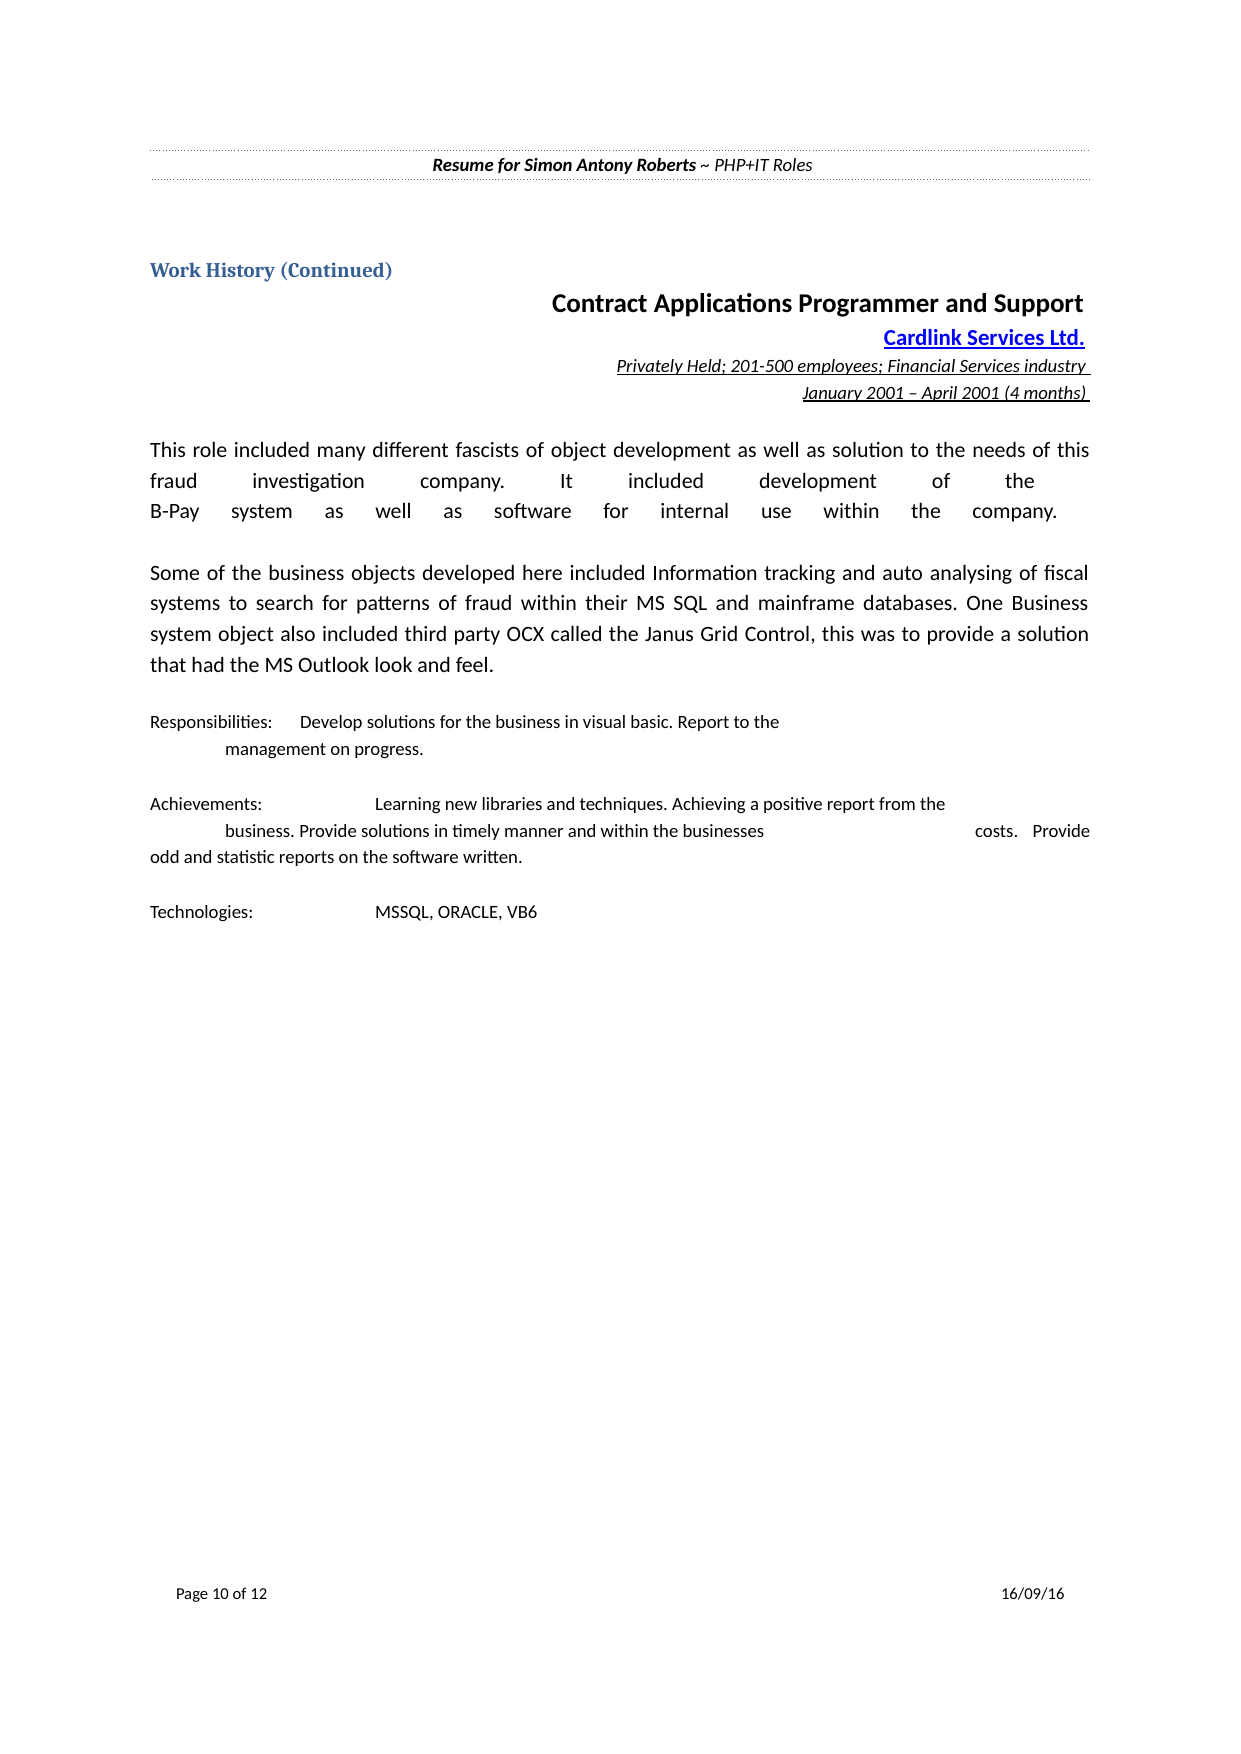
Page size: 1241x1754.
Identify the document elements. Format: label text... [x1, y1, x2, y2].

subtitle Work History (Continued) [150, 258, 1090, 282]
text Contract Applications Programmer and Support Cardlink Services Ltd. Privately Held; 201-500 employees; Financial Services industry January 2001 – April 2001 (4 months) [150, 286, 1090, 404]
text Responsibilities: Develop solutions for the business in visual basic. Report to the management on progress. [150, 711, 1090, 760]
text This role included many different fascists of object development as well as solution to the needs of this fraud investigation company. It included development of the B-Pay system as well as software for internal use within the company. Some of the business objects developed here included Information tracking and auto analysing of fiscal systems to search for patterns of fraud within their MS SQL and mainframe databases. One Business system object also included third party OCX called the Janus Grid Control, this was to provide a solution that had the MS Outlook look and feel. [150, 436, 1090, 677]
text Technologies: MSSQL, ORACLE, VB6 [150, 901, 1090, 924]
text Achievements: Learning new libraries and techniques. Achieving a positive report from the business. Provide solutions in timely manner and within the businesses costs. Provide odd and statistic reports on the software written. [150, 792, 1090, 868]
